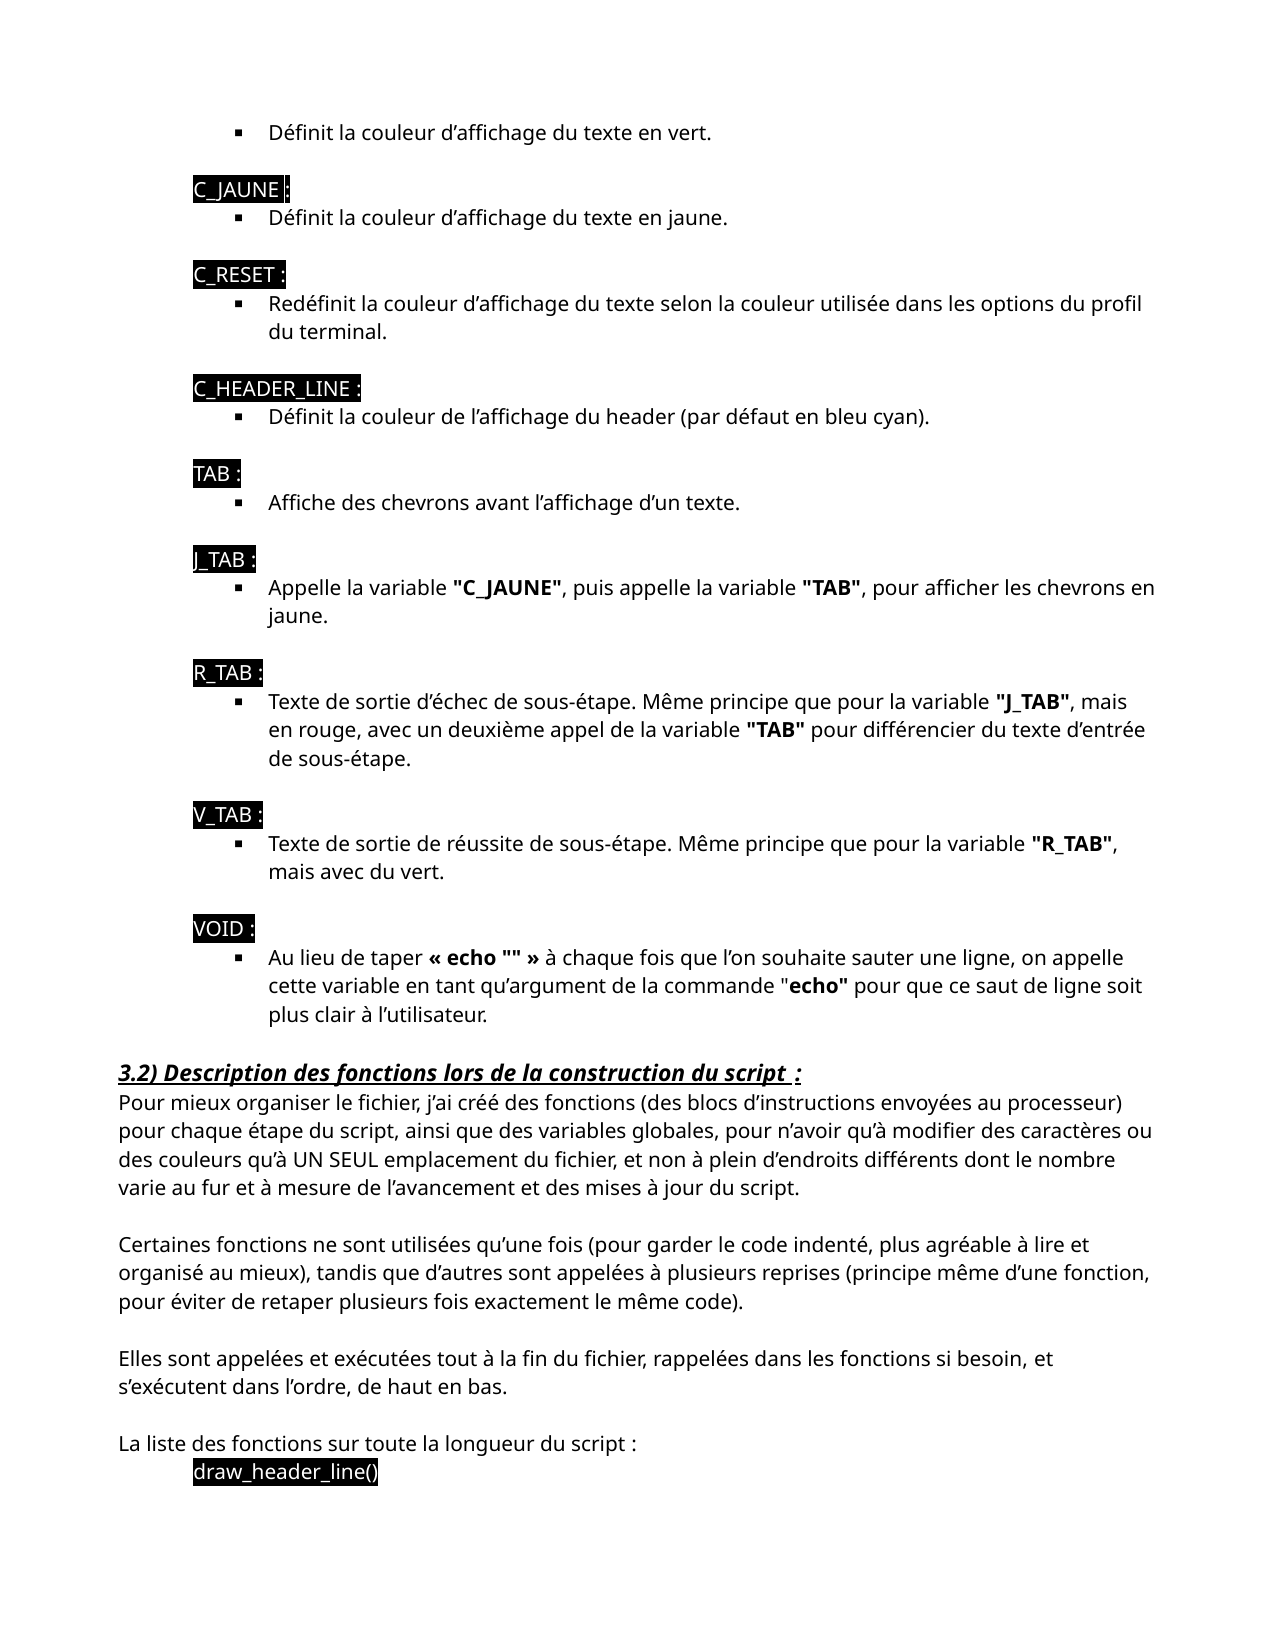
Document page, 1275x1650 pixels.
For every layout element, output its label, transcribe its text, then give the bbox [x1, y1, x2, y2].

list Texte de sortie d’échec de sous-étape. Même principe que pour la variable "J_TAB", mais en rouge, avec un deuxième appel de la variable "TAB" pour différencier du texte d’entrée de sous-étape. [231, 687, 1157, 772]
list draw_header_line() [156, 1457, 1157, 1486]
list Définit la couleur de l’affichage du header (par défaut en bleu cyan). [231, 402, 1157, 431]
list Redéfinit la couleur d’affichage du texte selon la couleur utilisée dans les options du profil du terminal. [231, 289, 1157, 346]
text La liste des fonctions sur toute la longueur du script : [118, 1429, 1157, 1457]
list VOID : [156, 914, 1157, 943]
list C_JAUNE : [156, 175, 1157, 203]
list Au lieu de taper « echo "" » à chaque fois que l’on souhaite sauter une ligne, on appelle cette variable en tant qu’argument de la commande "echo" pour que ce saut de ligne soit plus clair à l’utilisateur. [231, 943, 1157, 1028]
list J_TAB : [156, 545, 1157, 573]
list Affiche des chevrons avant l’affichage d’un texte. [231, 488, 1157, 516]
list C_HEADER_LINE : [156, 374, 1157, 402]
list Définit la couleur d’affichage du texte en vert. [231, 118, 1157, 147]
list R_TAB : [156, 658, 1157, 687]
text Elles sont appelées et exécutées tout à la fin du fichier, rappelées dans les fonctions si besoin, et s’exécutent dans l’ordre, de haut en bas. [118, 1344, 1157, 1401]
list Appelle la variable "C_JAUNE", puis appelle la variable "TAB", pour afficher les chevrons en jaune. [231, 573, 1157, 630]
list C_RESET : [156, 260, 1157, 289]
list Définit la couleur d’affichage du texte en jaune. [231, 203, 1157, 232]
list TAB : [156, 459, 1157, 488]
list Texte de sortie de réussite de sous-étape. Même principe que pour la variable "R_TAB", mais avec du vert. [231, 829, 1157, 886]
list V_TAB : [156, 801, 1157, 829]
text Pour mieux organiser le fichier, j’ai créé des fonctions (des blocs d’instructions envoyées au processeur) pour chaque étape du script, ainsi que des variables globales, pour n’avoir qu’à modifier des caractères ou des couleurs qu’à UN SEUL emplacement du fichier, et non à plein d’endroits différents dont le nombre varie au fur et à mesure de l’avancement et des mises à jour du script. [118, 1088, 1157, 1202]
text 3.2) Description des fonctions lors de la construction du script : [118, 1057, 1157, 1088]
text Certaines fonctions ne sont utilisées qu’une fois (pour garder le code indenté, plus agréable à lire et organisé au mieux), tandis que d’autres sont appelées à plusieurs reprises (principe même d’une fonction, pour éviter de retaper plusieurs fois exactement le même code). [118, 1230, 1157, 1315]
